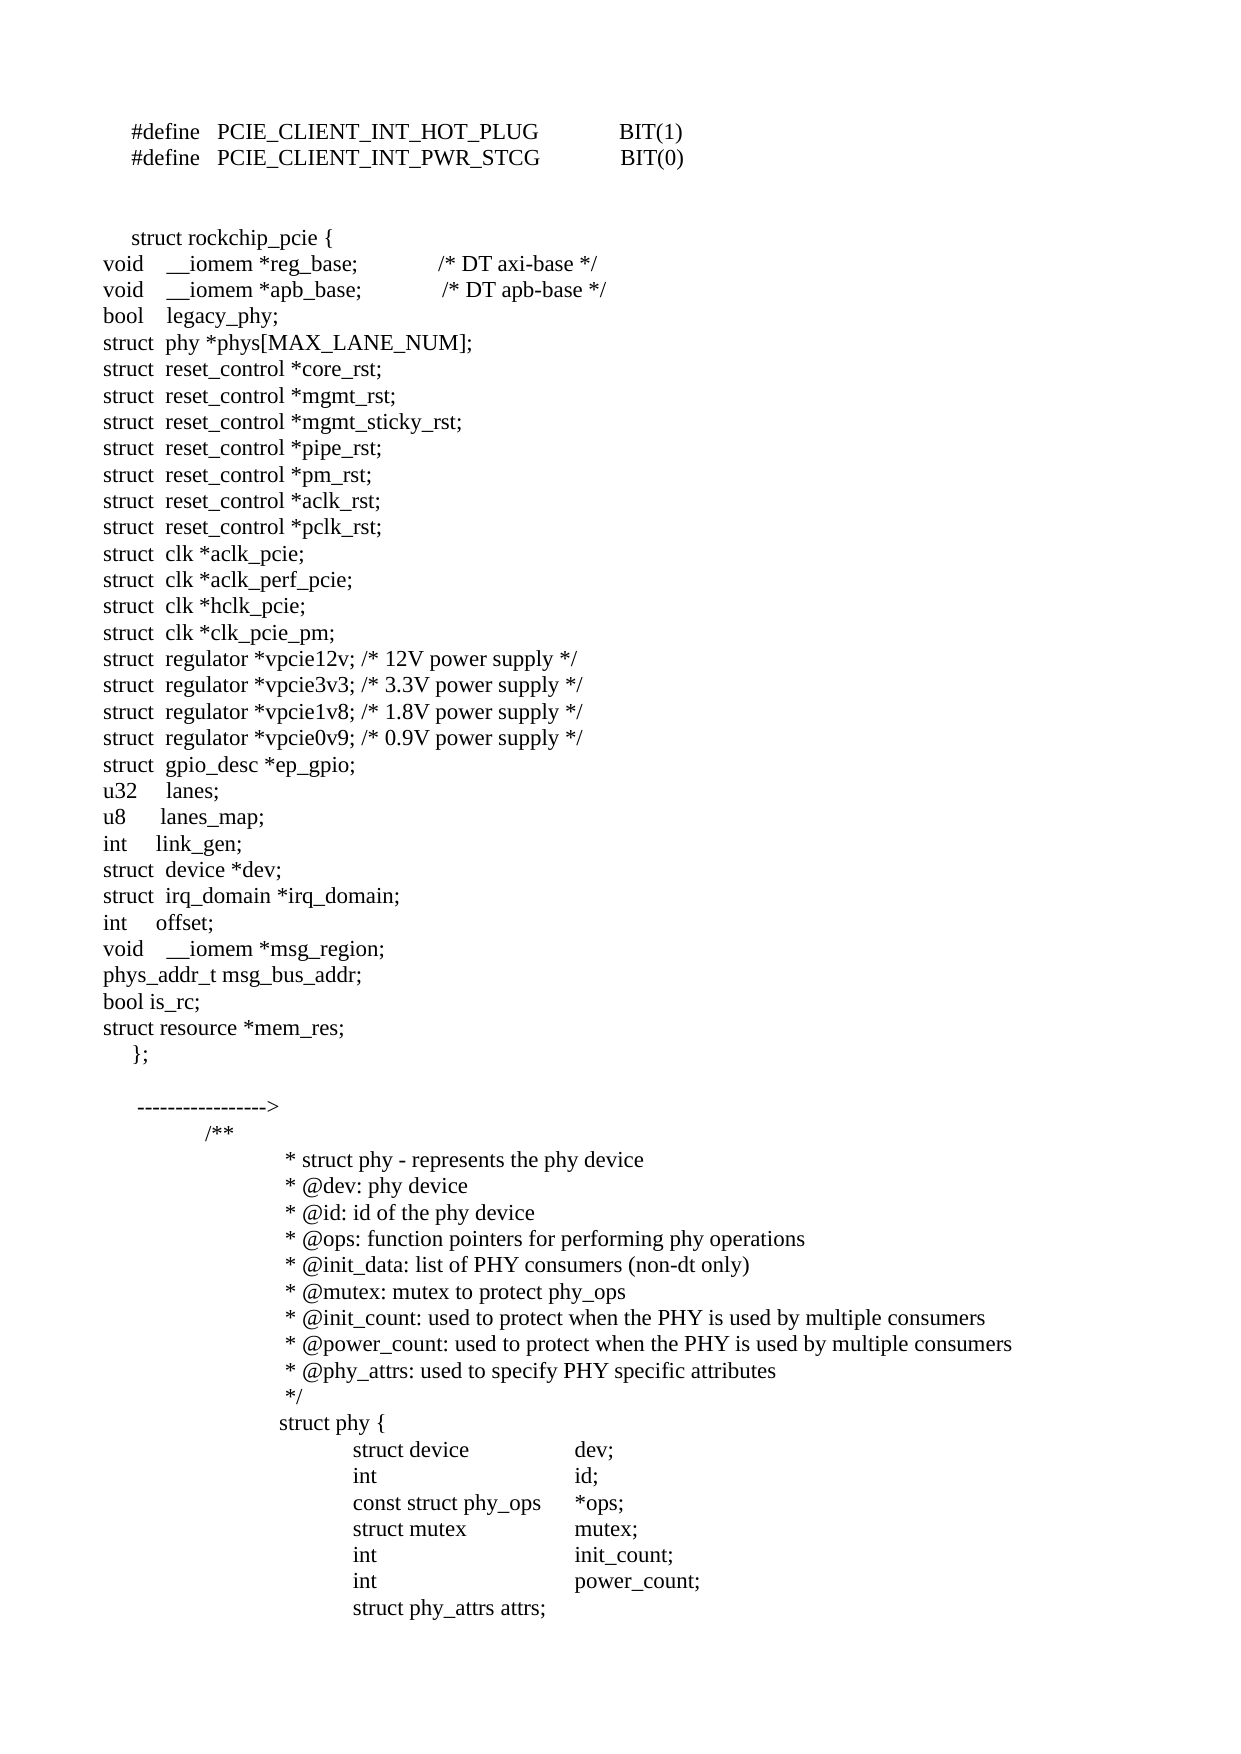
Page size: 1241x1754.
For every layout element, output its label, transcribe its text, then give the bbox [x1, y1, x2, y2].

text int link_gen; [57, 830, 1122, 856]
text /** [57, 1119, 1122, 1146]
text u32 lanes; [57, 777, 1122, 803]
text * @mutex: mutex to protect phy_ops [57, 1278, 1122, 1304]
text */ [57, 1383, 1122, 1409]
text int init_count; [57, 1541, 1122, 1568]
text struct clk *aclk_perf_pcie; [57, 566, 1122, 592]
text void __iomem *msg_region; [57, 935, 1122, 961]
text struct clk *aclk_pcie; [57, 540, 1122, 566]
text * @id: id of the phy device [57, 1199, 1122, 1225]
text #define PCIE_CLIENT_INT_PWR_STCG BIT(0) [57, 144, 1122, 171]
text struct device dev; [57, 1436, 1122, 1462]
text struct reset_control *pm_rst; [57, 461, 1122, 487]
text struct reset_control *aclk_rst; [57, 487, 1122, 513]
text bool is_rc; [57, 988, 1122, 1014]
text phys_addr_t msg_bus_addr; [57, 961, 1122, 988]
text struct phy *phys[MAX_LANE_NUM]; [57, 329, 1122, 355]
text struct reset_control *mgmt_rst; [57, 382, 1122, 408]
text struct clk *hclk_pcie; [57, 592, 1122, 619]
text * @init_count: used to protect when the PHY is used by multiple consumers [57, 1304, 1122, 1330]
text struct phy { [57, 1409, 1122, 1436]
text * struct phy - represents the phy device [57, 1146, 1122, 1172]
text void __iomem *reg_base; /* DT axi-base */ [57, 250, 1122, 276]
text * @init_data: list of PHY consumers (non-dt only) [57, 1251, 1122, 1278]
text -----------------> [57, 1093, 1122, 1119]
text struct regulator *vpcie12v; /* 12V power supply */ [57, 645, 1122, 672]
text struct irq_domain *irq_domain; [57, 882, 1122, 909]
text struct reset_control *pipe_rst; [57, 434, 1122, 461]
text struct rockchip_pcie { [57, 223, 1122, 250]
text #define PCIE_CLIENT_INT_HOT_PLUG BIT(1) [57, 118, 1122, 144]
text struct regulator *vpcie3v3; /* 3.3V power supply */ [57, 672, 1122, 698]
text * @power_count: used to protect when the PHY is used by multiple consumers [57, 1330, 1122, 1357]
text u8 lanes_map; [57, 803, 1122, 830]
text int id; [57, 1462, 1122, 1488]
text int power_count; [57, 1568, 1122, 1594]
text int offset; [57, 909, 1122, 935]
text bool legacy_phy; [57, 303, 1122, 329]
text struct resource *mem_res; [57, 1014, 1122, 1041]
text struct gpio_desc *ep_gpio; [57, 751, 1122, 777]
text struct regulator *vpcie0v9; /* 0.9V power supply */ [57, 724, 1122, 751]
text struct regulator *vpcie1v8; /* 1.8V power supply */ [57, 698, 1122, 724]
text struct device *dev; [57, 856, 1122, 882]
text * @dev: phy device [57, 1172, 1122, 1199]
text * @phy_attrs: used to specify PHY specific attributes [57, 1357, 1122, 1383]
text void __iomem *apb_base; /* DT apb-base */ [57, 276, 1122, 303]
text struct clk *clk_pcie_pm; [57, 619, 1122, 645]
text struct reset_control *pclk_rst; [57, 513, 1122, 540]
text * @ops: function pointers for performing phy operations [57, 1225, 1122, 1251]
text struct reset_control *core_rst; [57, 355, 1122, 382]
text struct phy_attrs attrs; [57, 1594, 1122, 1620]
text const struct phy_ops *ops; [57, 1488, 1122, 1515]
text }; [57, 1041, 1122, 1067]
text struct mutex mutex; [57, 1515, 1122, 1541]
text struct reset_control *mgmt_sticky_rst; [57, 408, 1122, 434]
